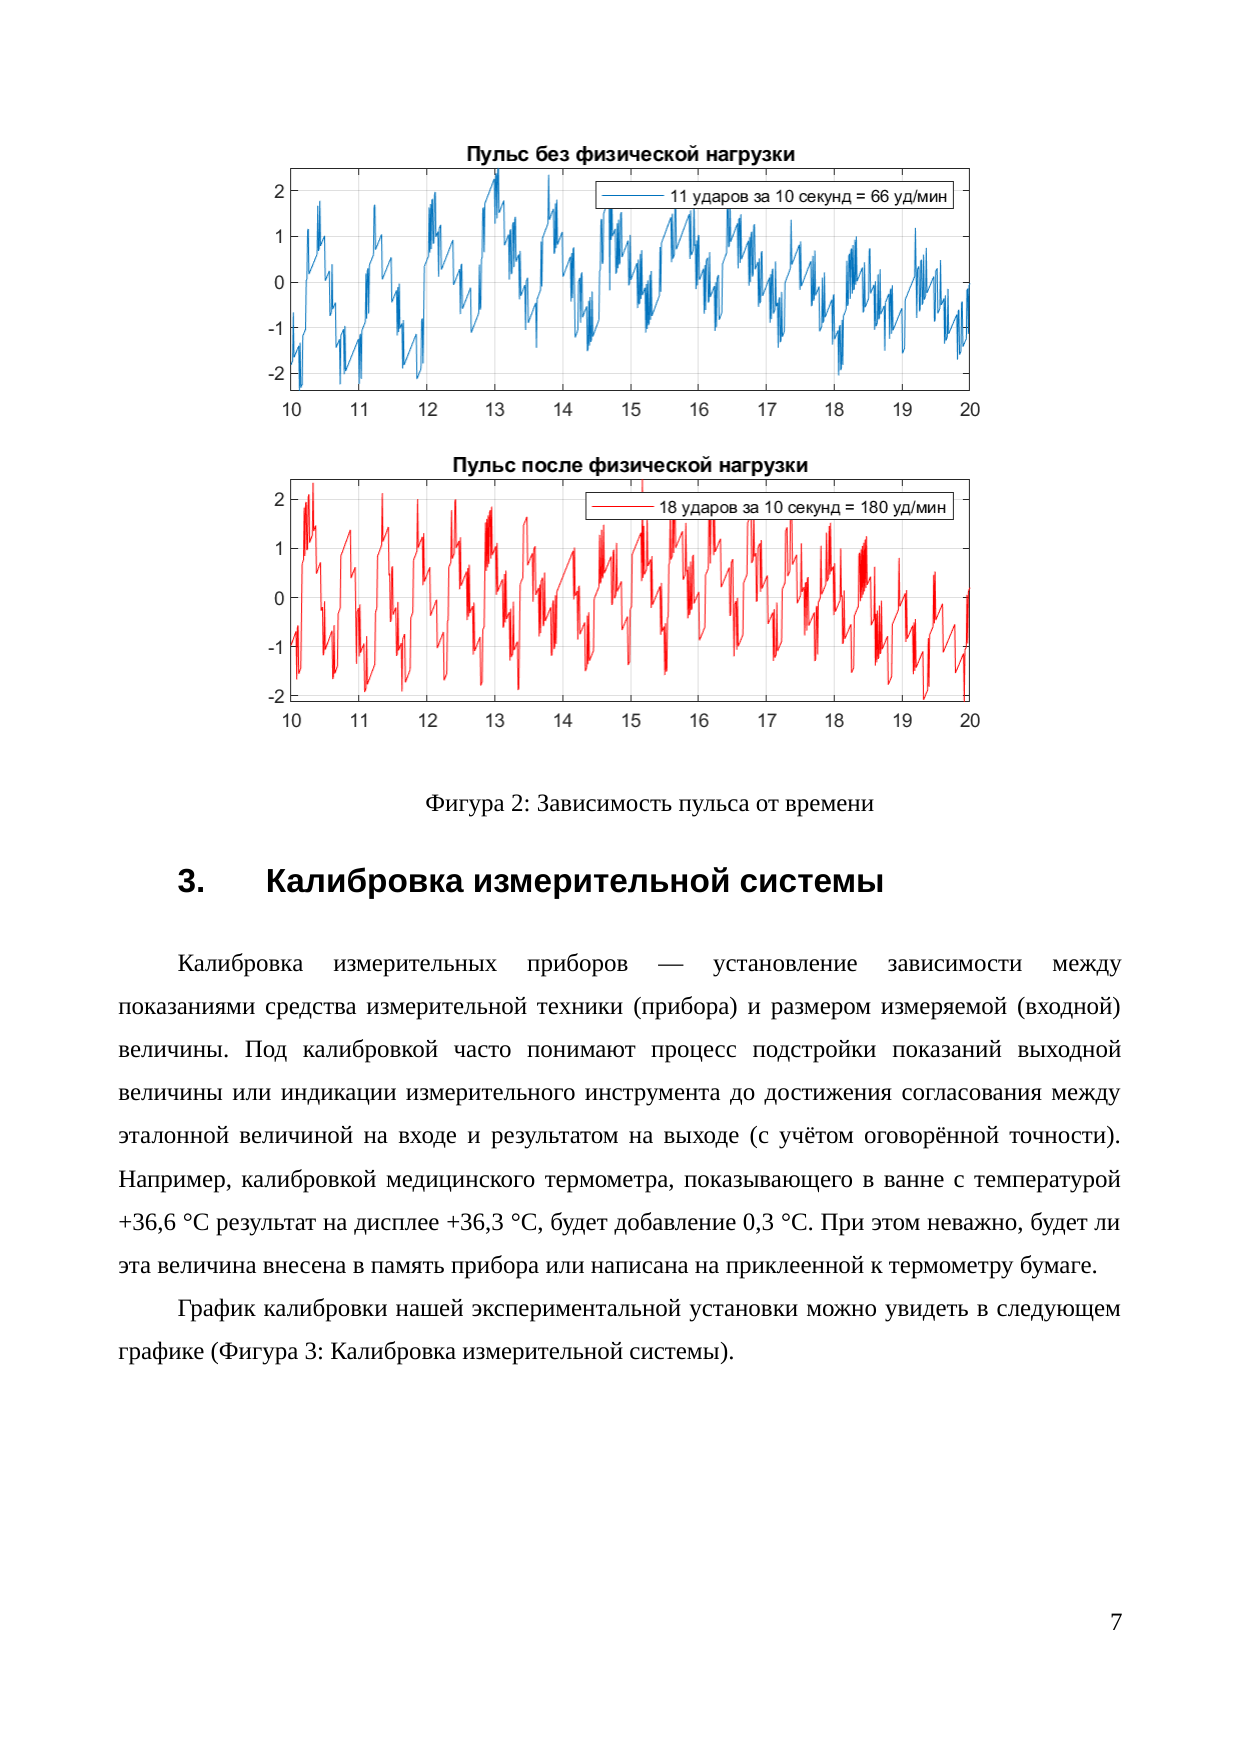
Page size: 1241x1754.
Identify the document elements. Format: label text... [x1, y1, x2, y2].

text Фигура 2: Зависимость пульса от времени [118, 788, 1122, 817]
picture [177, 118, 1053, 774]
text Калибровка измерительных приборов — установление зависимости между показаниями средства измерительной техники (прибора) и размером измеряемой (входной) величины. Под калибровкой часто понимают процесс подстройки показаний выходной величины или индикации измерительного инструмента до достижения согласования между эталонной величиной на входе и результатом на выходе (с учётом оговорённой точности). Например, калибровкой медицинского термометра, показывающего в ванне с температурой +36,6 °С результат на дисплее +36,3 °С, будет добавление 0,3 °С. При этом неважно, будет ли эта величина внесена в память прибора или написана на приклеенной к термометру бумаге. [118, 948, 1122, 1279]
text График калибровки нашей экспериментальной установки можно увидеть в следующем графике (Фигура 3: Калибровка измерительной системы). [118, 1293, 1122, 1365]
subtitle Калибровка измерительной системы [118, 861, 1122, 899]
